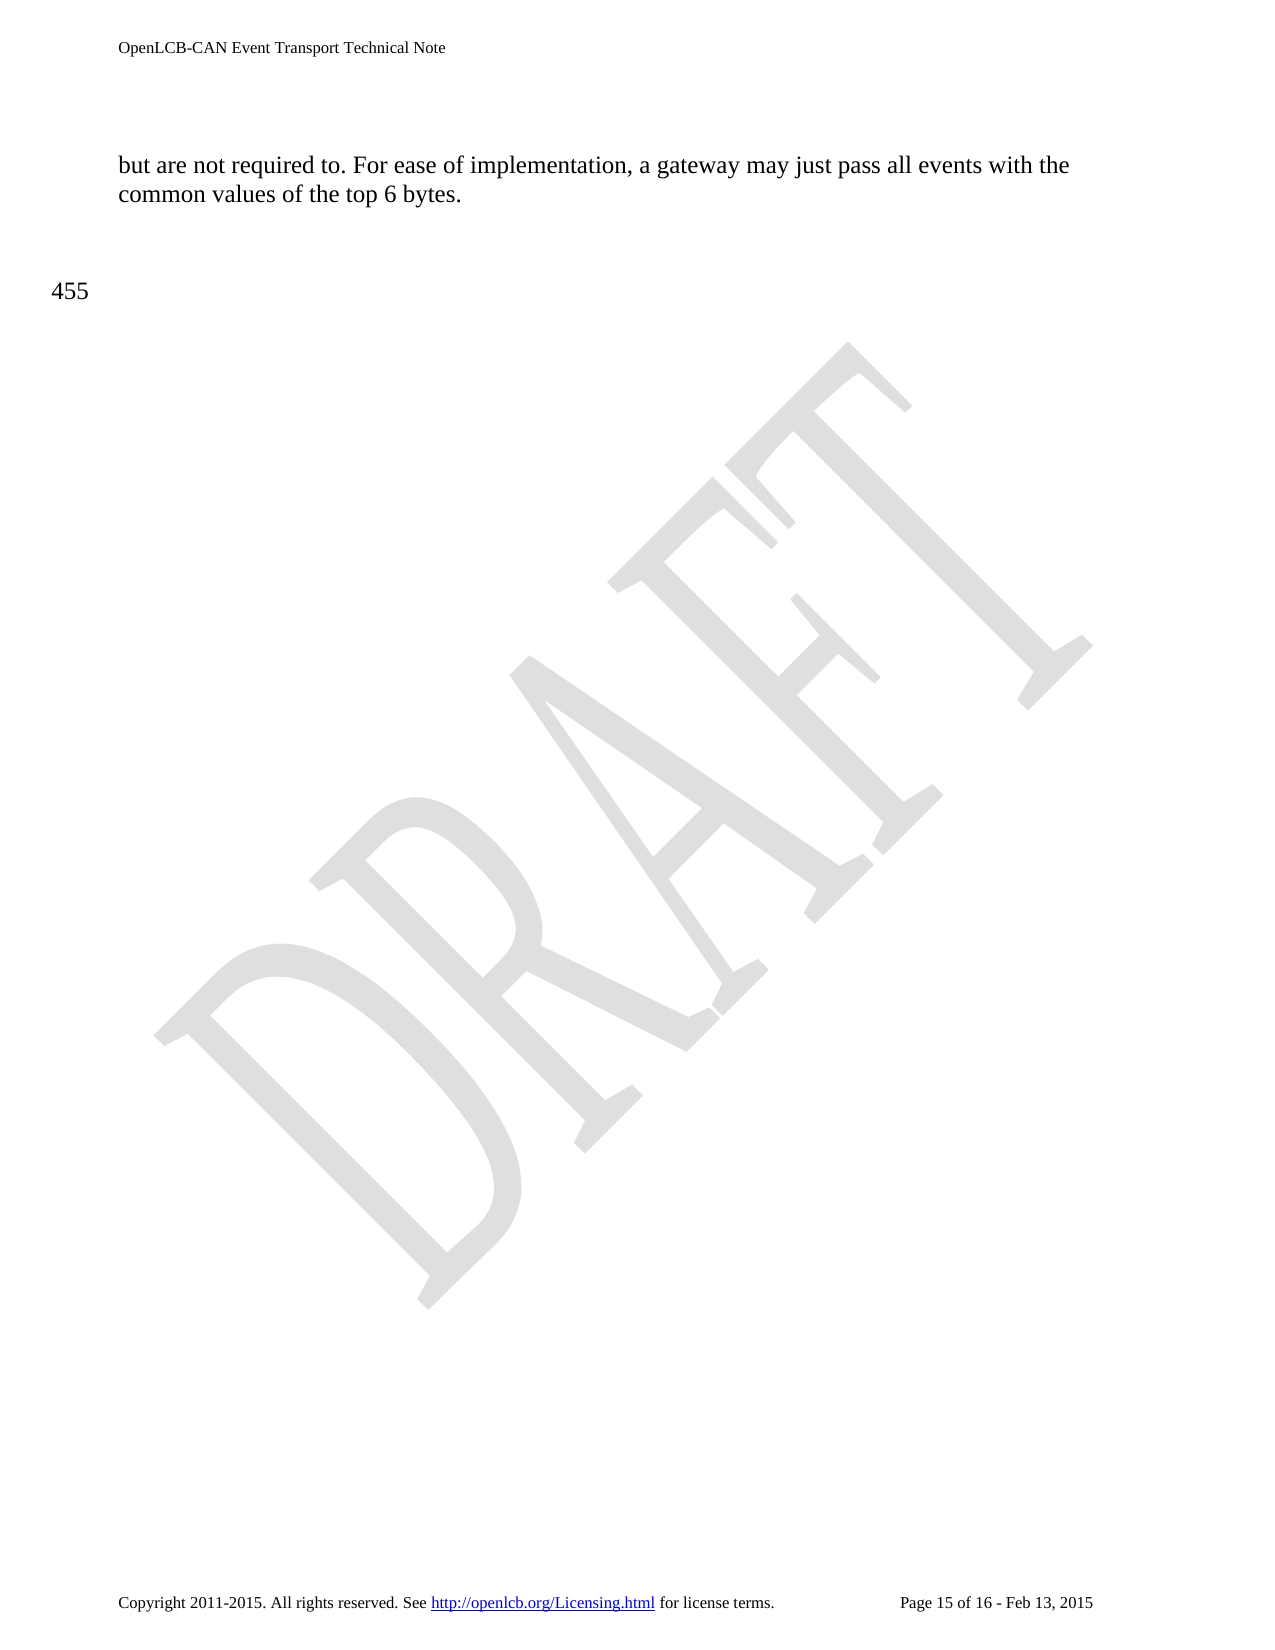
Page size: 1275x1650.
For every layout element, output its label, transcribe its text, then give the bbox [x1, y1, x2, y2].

text but are not required to. For ease of implementation, a gateway may just pass all events with the common values of the top 6 bytes. [118, 150, 1157, 207]
